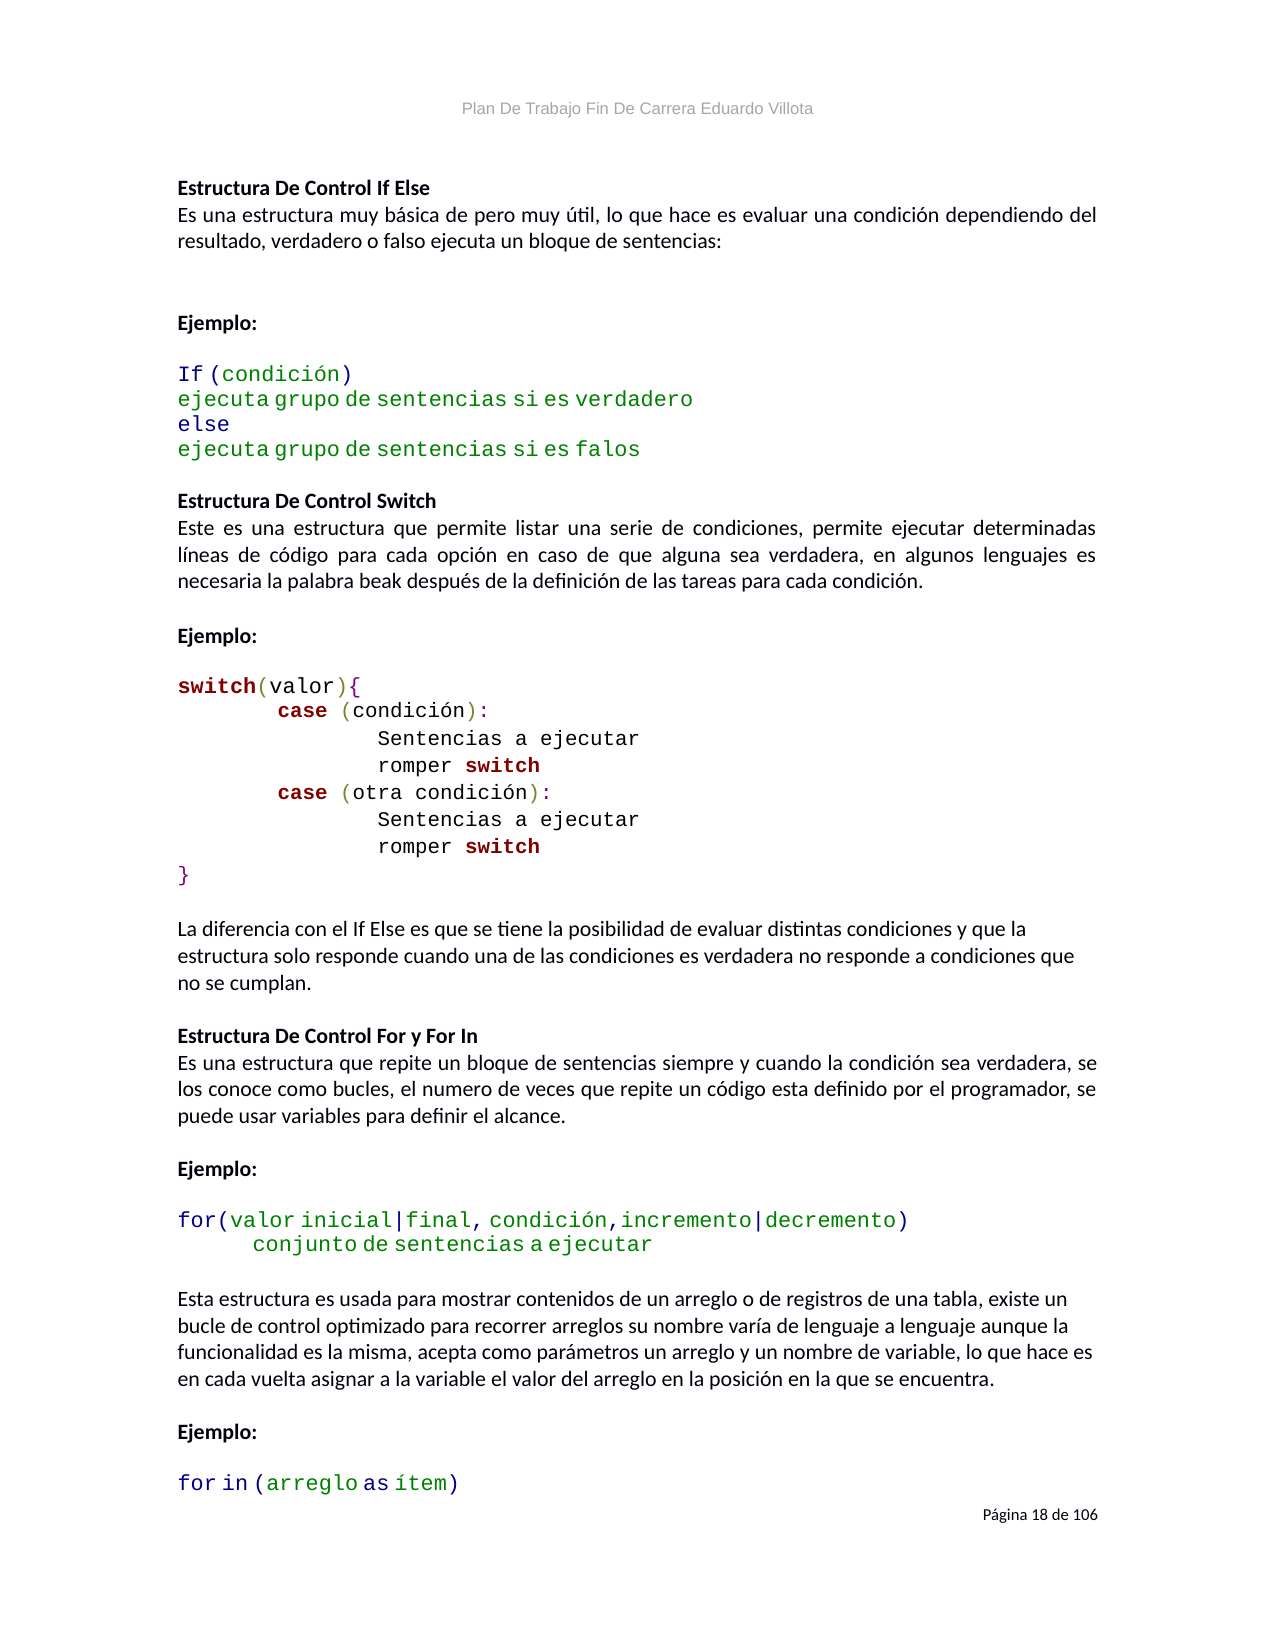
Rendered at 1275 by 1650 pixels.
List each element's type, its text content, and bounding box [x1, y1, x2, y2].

text for in (arreglo as ítem) [177, 1472, 1098, 1497]
text Estructura De Control If Else [177, 174, 1098, 201]
text Ejemplo: [177, 1156, 1098, 1182]
text Sentencias a ejecutar [177, 728, 1098, 751]
text Estructura De Control For y For In [177, 1022, 1098, 1049]
text else [177, 413, 1098, 438]
text case (otra condición): [177, 782, 1098, 806]
text case (condición): [177, 700, 1098, 724]
text } [177, 863, 1098, 887]
text La diferencia con el If Else es que se tiene la posibilidad de evaluar distintas condiciones y que la estructura solo responde cuando una de las condiciones es verdadera no responde a condiciones que no se cumplan. [177, 916, 1098, 996]
text romper switch [177, 836, 1098, 860]
text switch(valor){ [177, 676, 1098, 700]
text Estructura De Control Switch [177, 488, 1098, 514]
text conjunto de sentencias a ejecutar [177, 1234, 1098, 1258]
text Sentencias a ejecutar [177, 809, 1098, 833]
text ejecuta grupo de sentencias si es verdadero [177, 388, 1098, 413]
text Este es una estructura que permite listar una serie de condiciones, permite ejecutar determinadas líneas de código para cada opción en caso de que alguna sea verdadera, en algunos lenguajes es necesaria la palabra beak después de la definición de las tareas para cada condición. [177, 514, 1098, 594]
text Es una estructura muy básica de pero muy útil, lo que hace es evaluar una condición dependiendo del resultado, verdadero o falso ejecuta un bloque de sentencias: [177, 201, 1098, 254]
text ejecuta grupo de sentencias si es falos [177, 438, 1098, 463]
text Ejemplo: [177, 309, 1098, 336]
text for(valor inicial|final, condición,incremento|decremento) [177, 1209, 1098, 1234]
text romper switch [177, 755, 1098, 778]
text Ejemplo: [177, 622, 1098, 649]
text Es una estructura que repite un bloque de sentencias siempre y cuando la condición sea verdadera, se los conoce como bucles, el numero de veces que repite un código esta definido por el programador, se puede usar variables para definir el alcance. [177, 1049, 1098, 1129]
text Ejemplo: [177, 1418, 1098, 1445]
text If (condición) [177, 364, 1098, 388]
text Esta estructura es usada para mostrar contenidos de un arreglo o de registros de una tabla, existe un bucle de control optimizado para recorrer arreglos su nombre varía de lenguaje a lenguaje aunque la funcionalidad es la misma, acepta como parámetros un arreglo y un nombre de variable, lo que hace es en cada vuelta asignar a la variable el valor del arreglo en la posición en la que se encuentra. [177, 1285, 1098, 1392]
